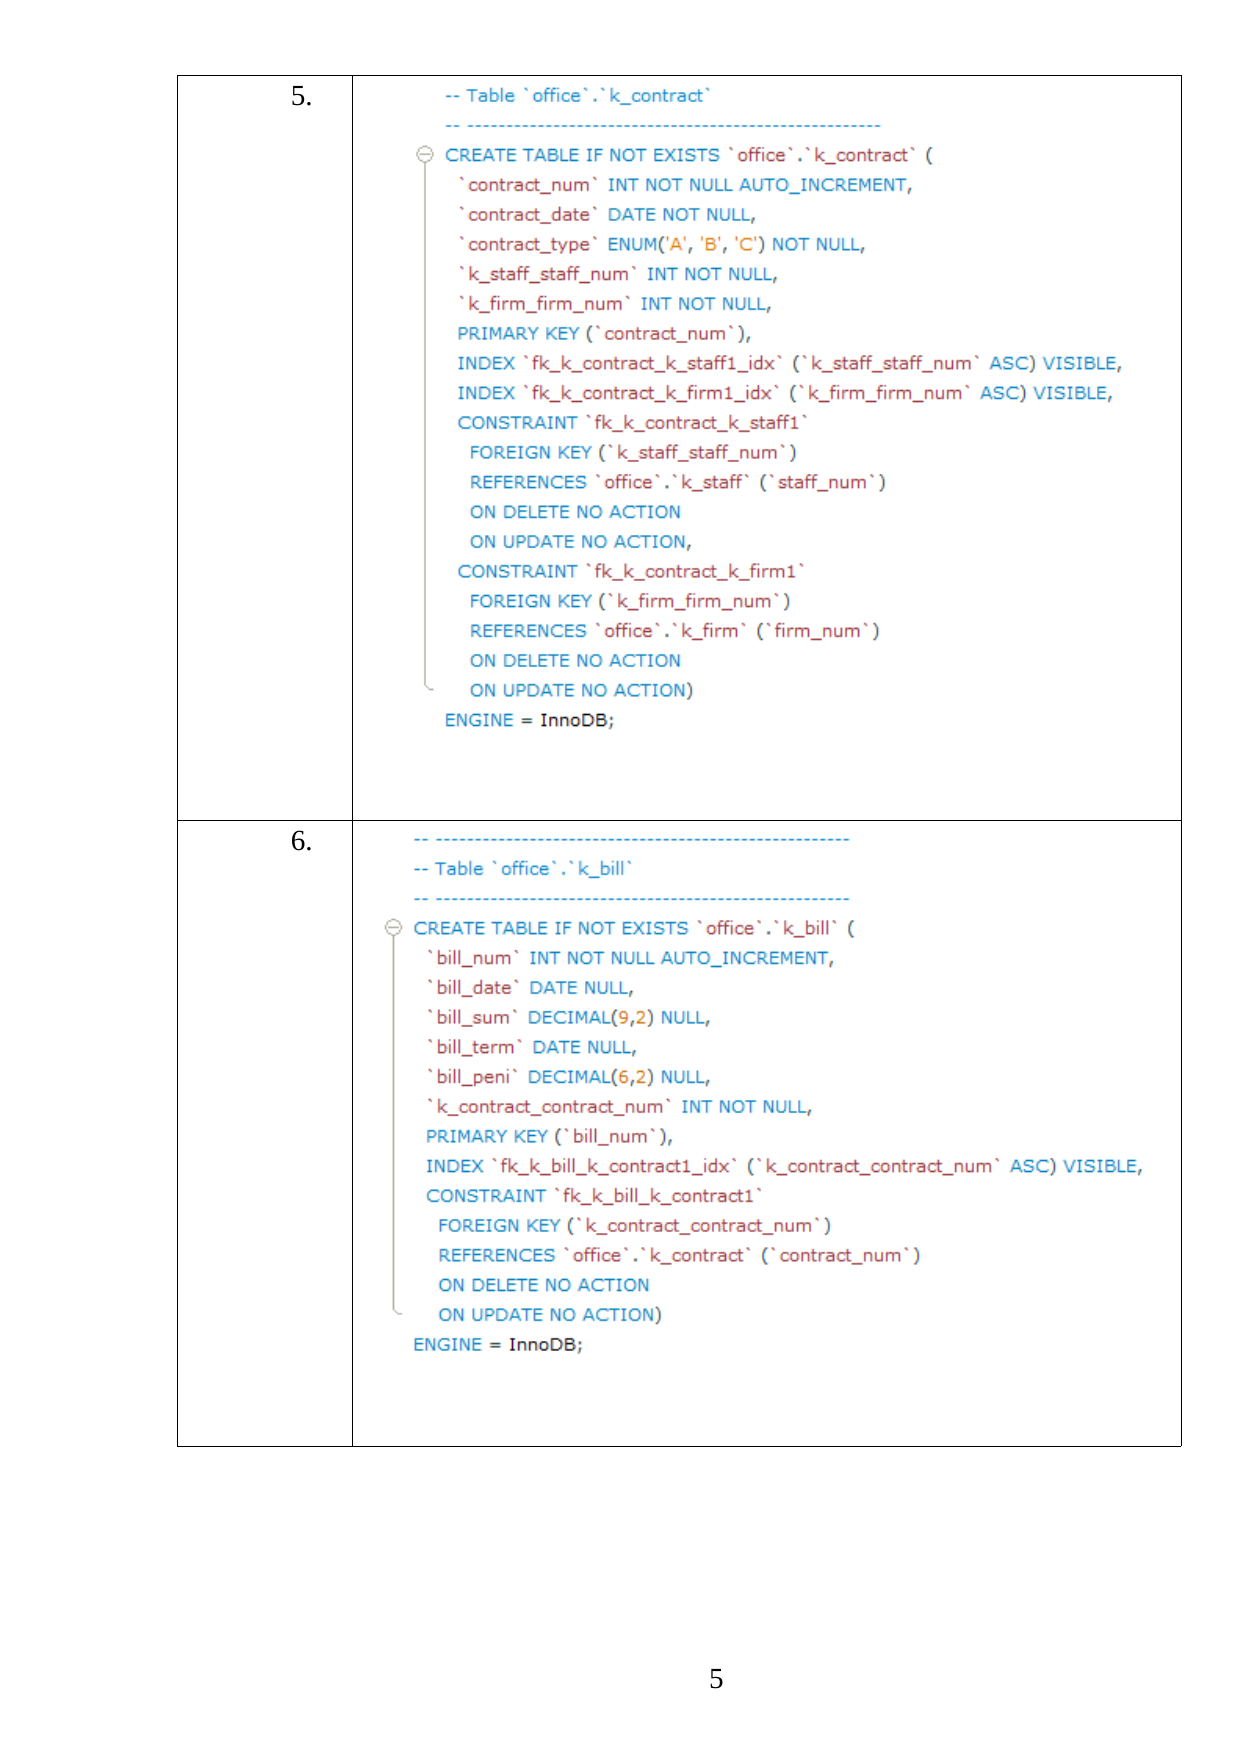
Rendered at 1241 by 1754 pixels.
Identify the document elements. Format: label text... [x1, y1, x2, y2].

table_cell 6. [178, 821, 352, 1446]
picture [401, 78, 1132, 750]
table_cell [353, 821, 1181, 1446]
table_cell 5. [178, 76, 352, 820]
picture [382, 822, 1151, 1376]
table_cell [353, 76, 1181, 820]
